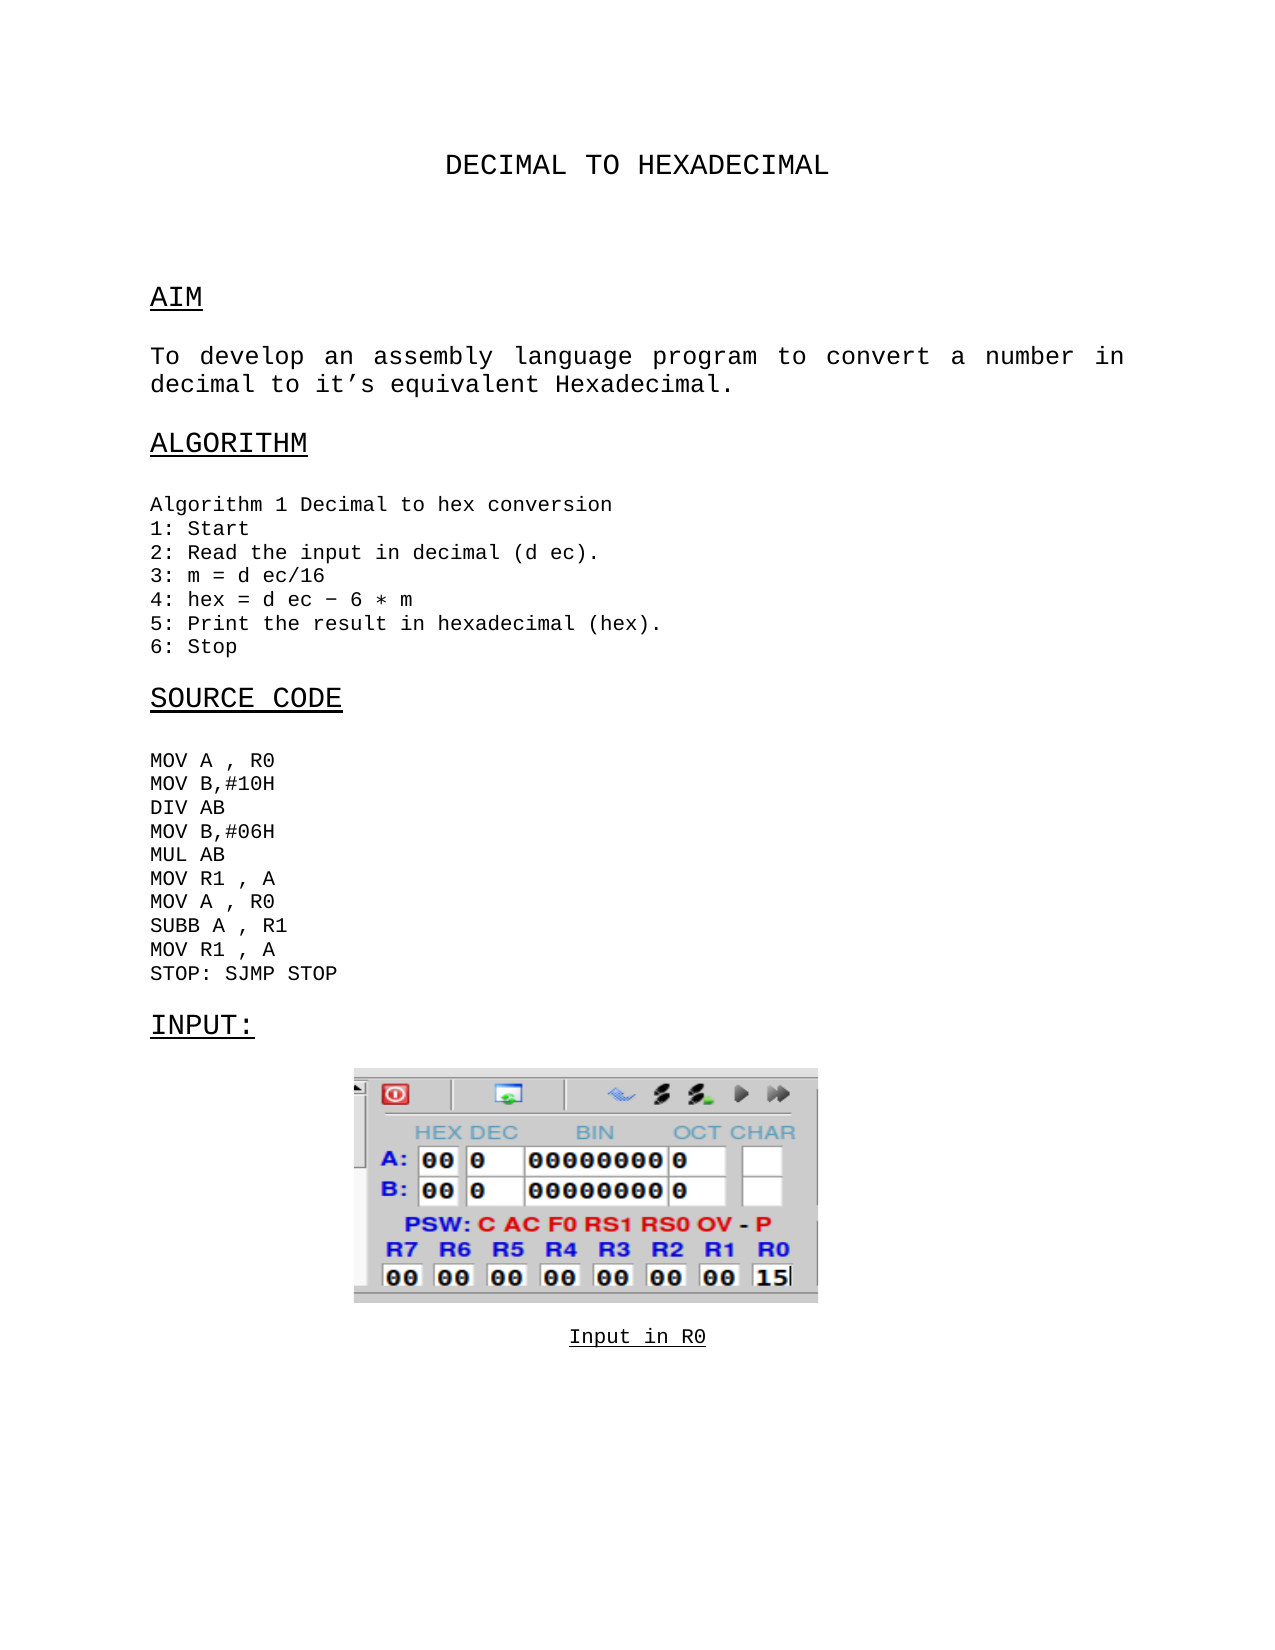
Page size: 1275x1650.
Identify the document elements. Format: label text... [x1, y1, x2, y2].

subtitle ALGORITHM [150, 428, 1125, 461]
subtitle MOV R1 , A [150, 939, 1125, 962]
subtitle 4: hex = d ec − 6 ∗ m [150, 589, 1125, 613]
subtitle To develop an assembly language program to convert a number in decimal to it’s equivalent Hexadecimal. [150, 343, 1125, 400]
subtitle SOURCE CODE [150, 684, 1125, 717]
subtitle STOP: SJMP STOP [150, 962, 1125, 986]
subtitle SUBB A , R1 [150, 915, 1125, 939]
subtitle 2: Read the input in decimal (d ec). [150, 542, 1125, 565]
subtitle MOV B,#06H [150, 821, 1125, 844]
subtitle MOV A , R0 [150, 892, 1125, 915]
picture [353, 1068, 819, 1303]
subtitle 6: Stop [150, 636, 1125, 660]
subtitle Algorithm 1 Decimal to hex conversion [150, 494, 1125, 518]
subtitle 1: Start [150, 518, 1125, 542]
subtitle Input in R0 [150, 1326, 1125, 1350]
subtitle AIM [150, 282, 1125, 315]
subtitle 3: m = d ec/16 [150, 565, 1125, 589]
subtitle MOV R1 , A [150, 868, 1125, 892]
subtitle 5: Print the result in hexadecimal (hex). [150, 613, 1125, 636]
subtitle MOV A , R0 [150, 750, 1125, 773]
subtitle MUL AB [150, 844, 1125, 868]
subtitle DIV AB [150, 797, 1125, 821]
subtitle INPUT: [150, 1010, 1125, 1043]
subtitle DECIMAL TO HEXADECIMAL [150, 150, 1125, 183]
subtitle MOV B,#10H [150, 773, 1125, 797]
